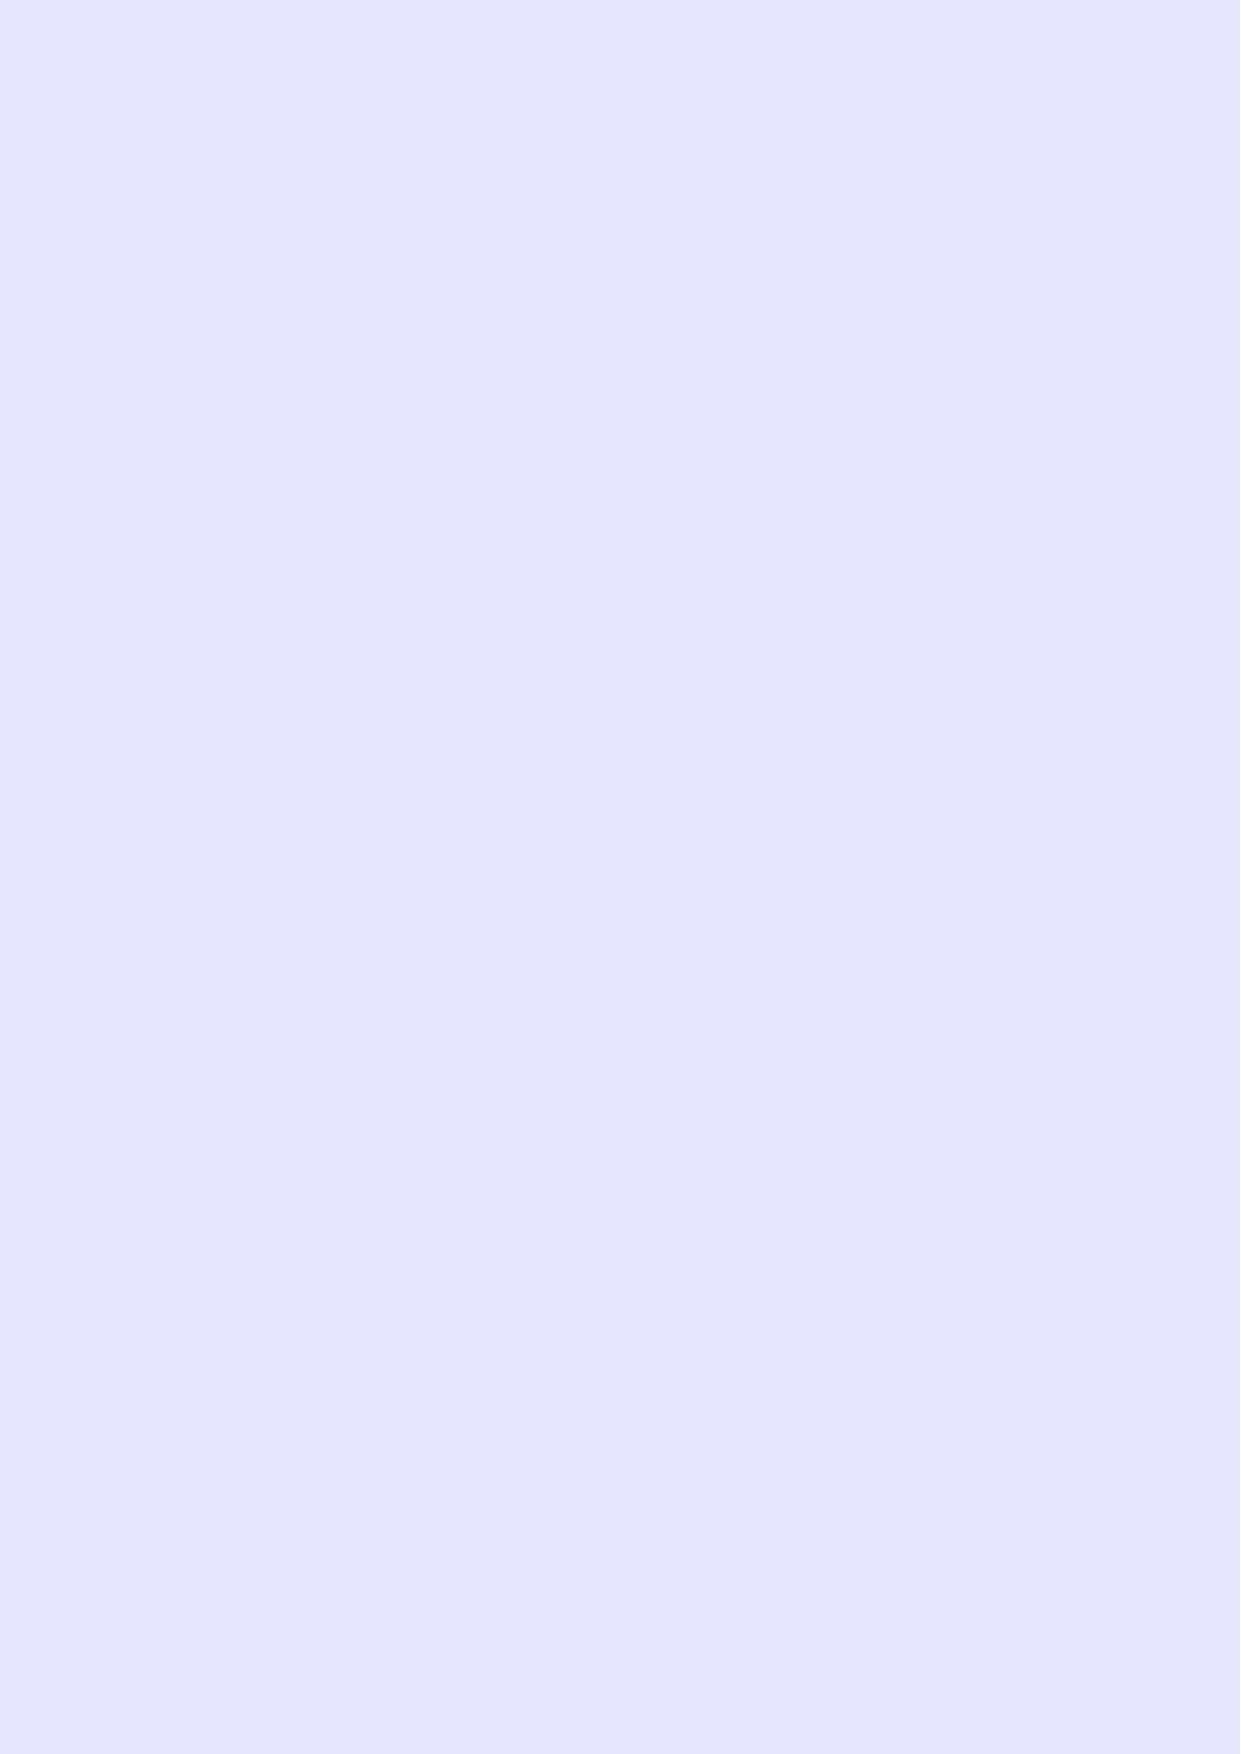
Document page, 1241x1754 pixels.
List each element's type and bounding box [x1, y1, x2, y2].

table_header [0, 743, 1240, 1013]
